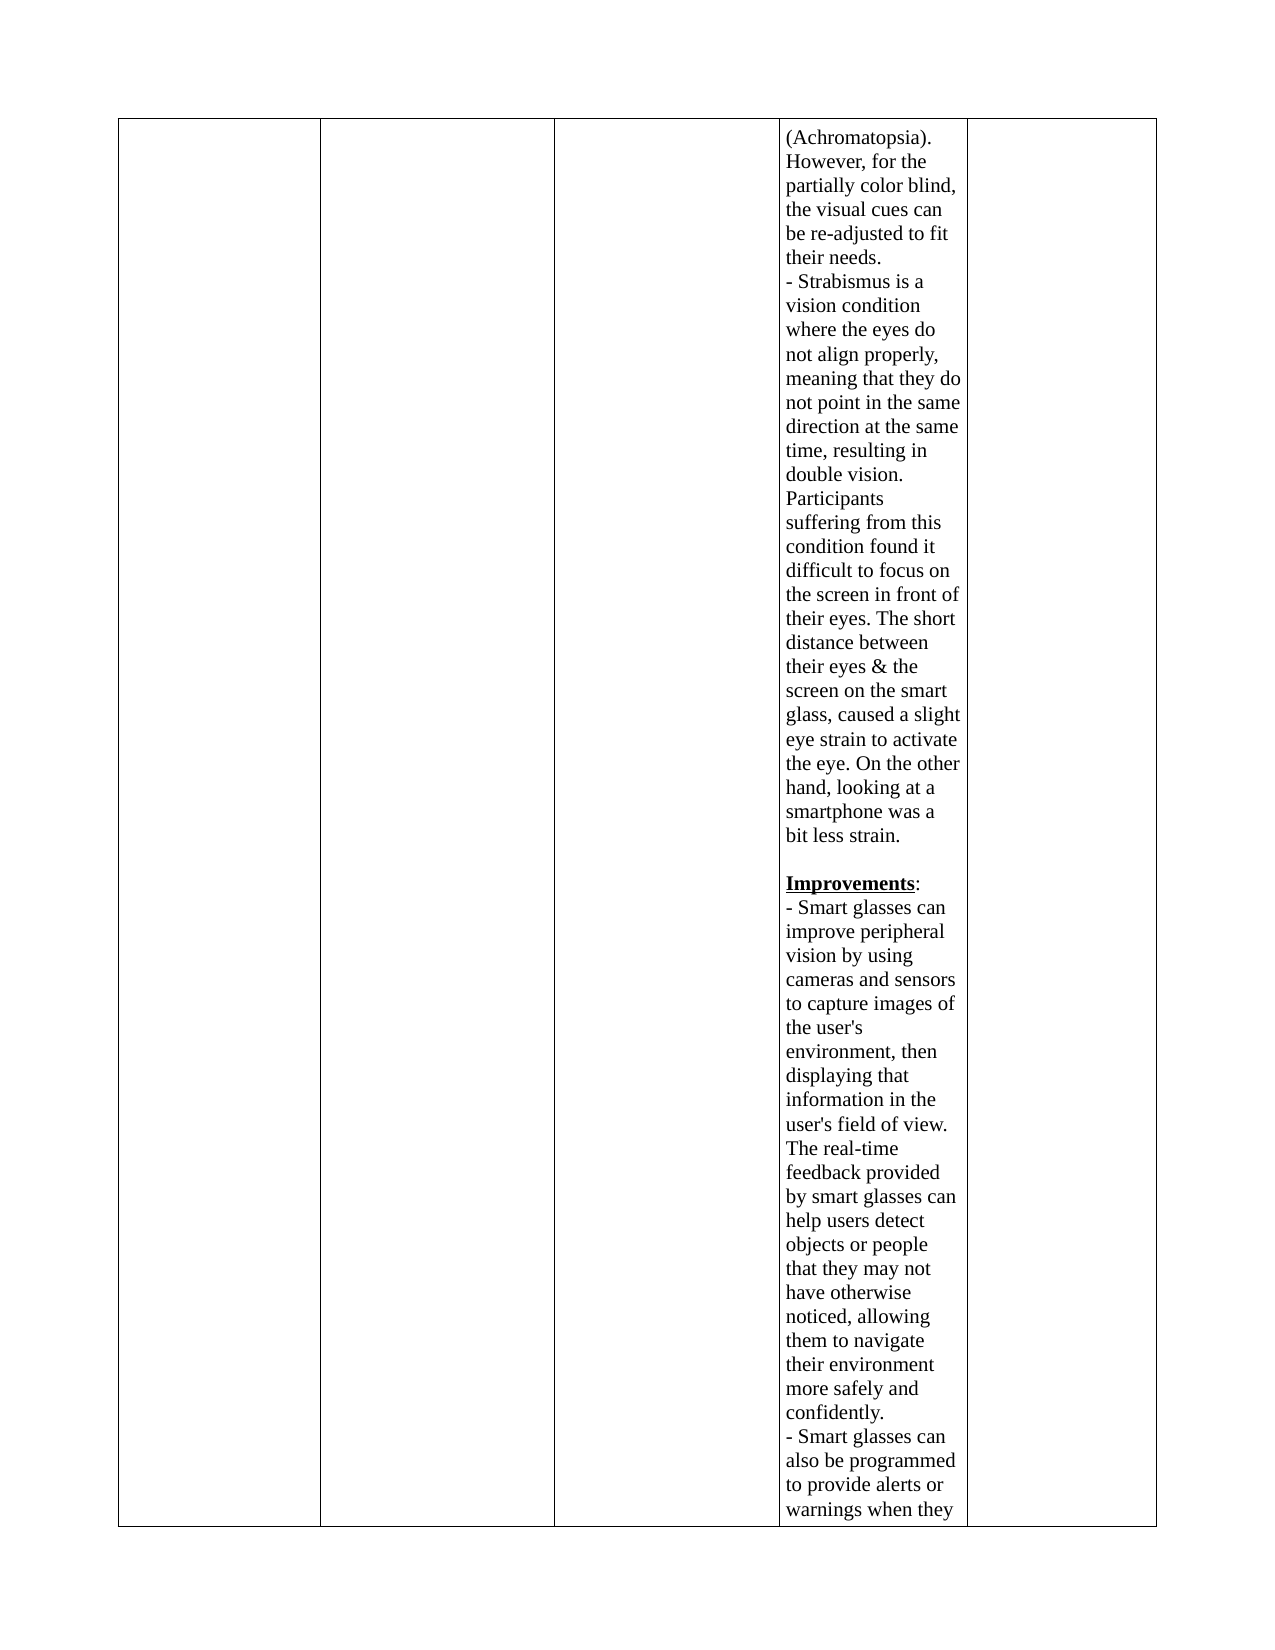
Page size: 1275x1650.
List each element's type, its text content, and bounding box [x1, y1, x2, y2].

table_cell (Achromatopsia). However, for the partially color blind, the visual cues can be re-adjusted to fit their needs. - Strabismus is a vision condition where the eyes do not align properly, meaning that they do not point in the same direction at the same time, resulting in double vision. Participants suffering from this condition found it difficult to focus on the screen in front of their eyes. The short distance between their eyes & the screen on the smart glass, caused a slight eye strain to activate the eye. On the other hand, looking at a smartphone was a bit less strain. Improvements: - Smart glasses can improve peripheral vision by using cameras and sensors to capture images of the user's environment, then displaying that information in the user's field of view. The real-time feedback provided by smart glasses can help users detect objects or people that they may not have otherwise noticed, allowing them to navigate their environment more safely and confidently. - Smart glasses can also be programmed to provide alerts or warnings when they [780, 119, 967, 1526]
table_cell [968, 119, 1156, 1526]
table_cell [119, 119, 320, 1526]
table_cell [321, 119, 554, 1526]
table_cell [555, 119, 779, 1526]
